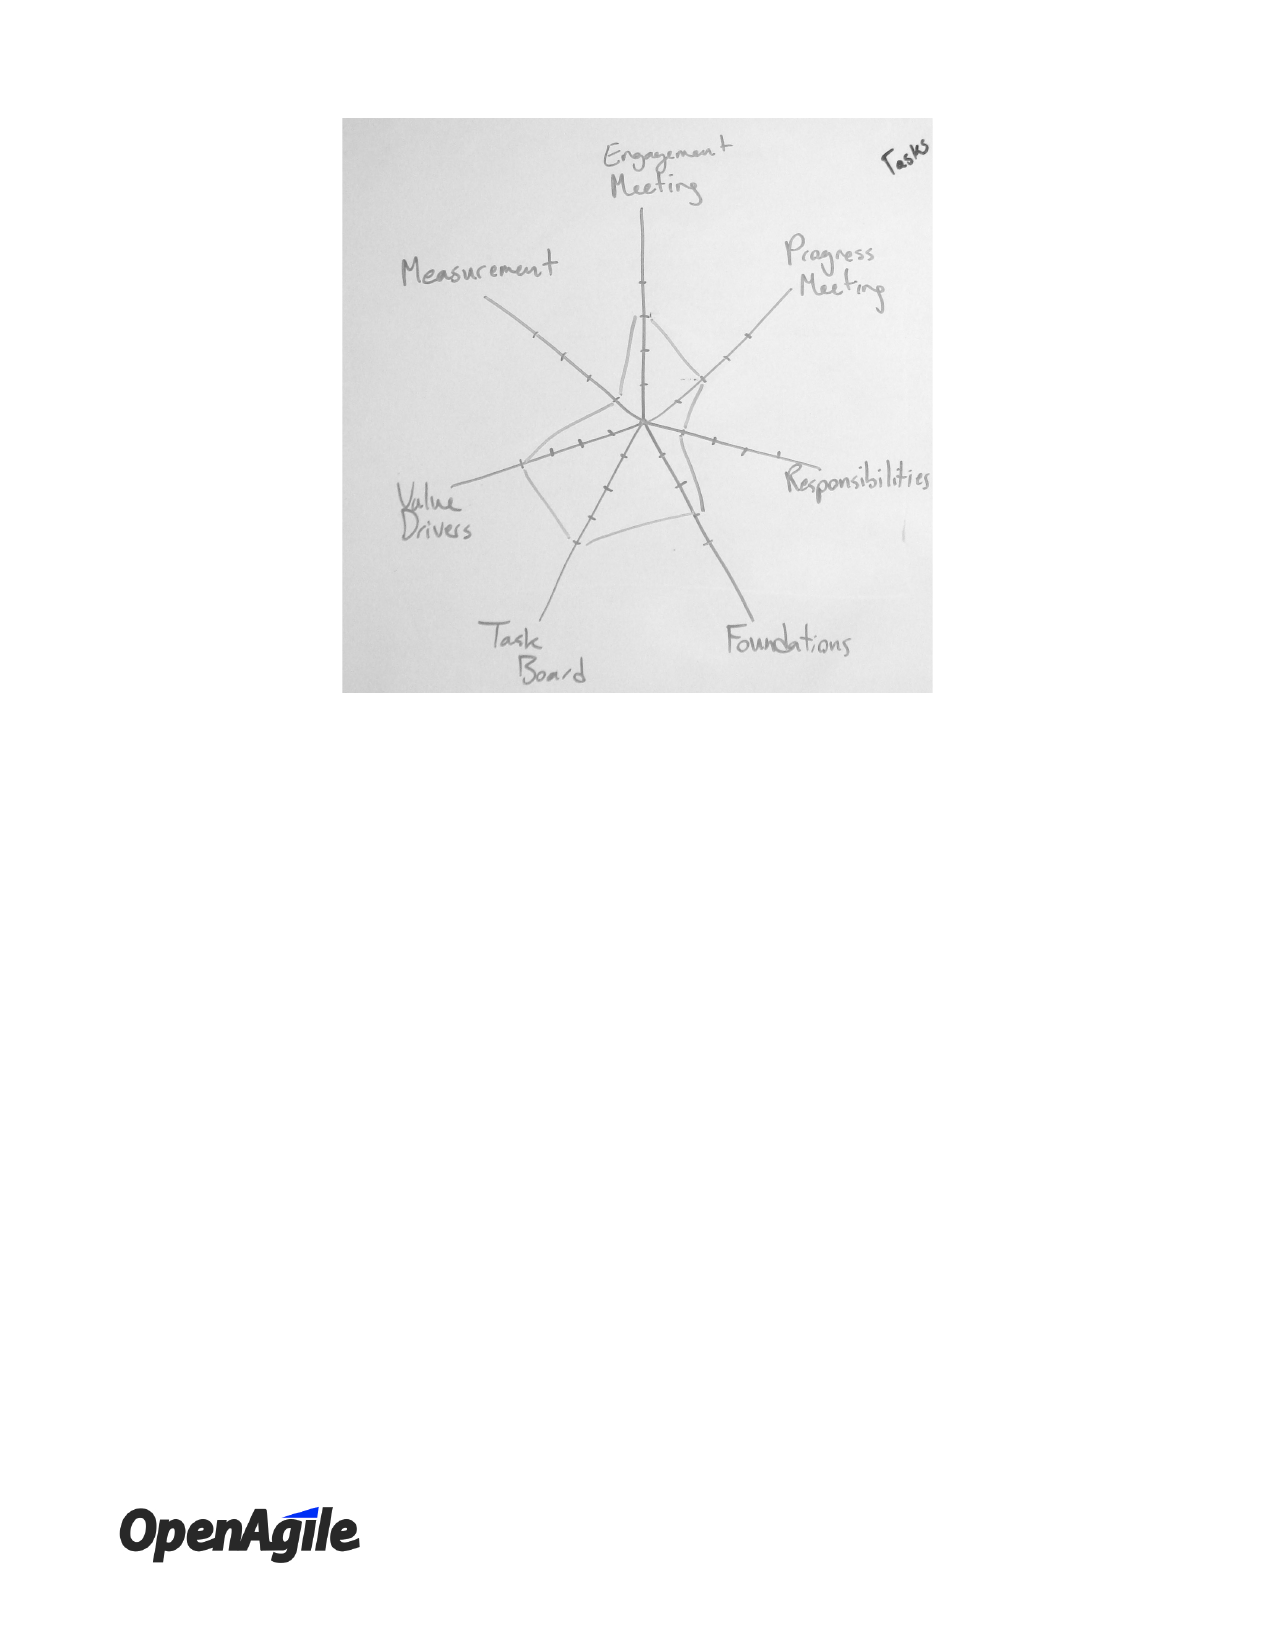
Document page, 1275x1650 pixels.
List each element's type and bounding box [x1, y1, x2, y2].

picture [342, 118, 933, 693]
picture [118, 1504, 361, 1564]
